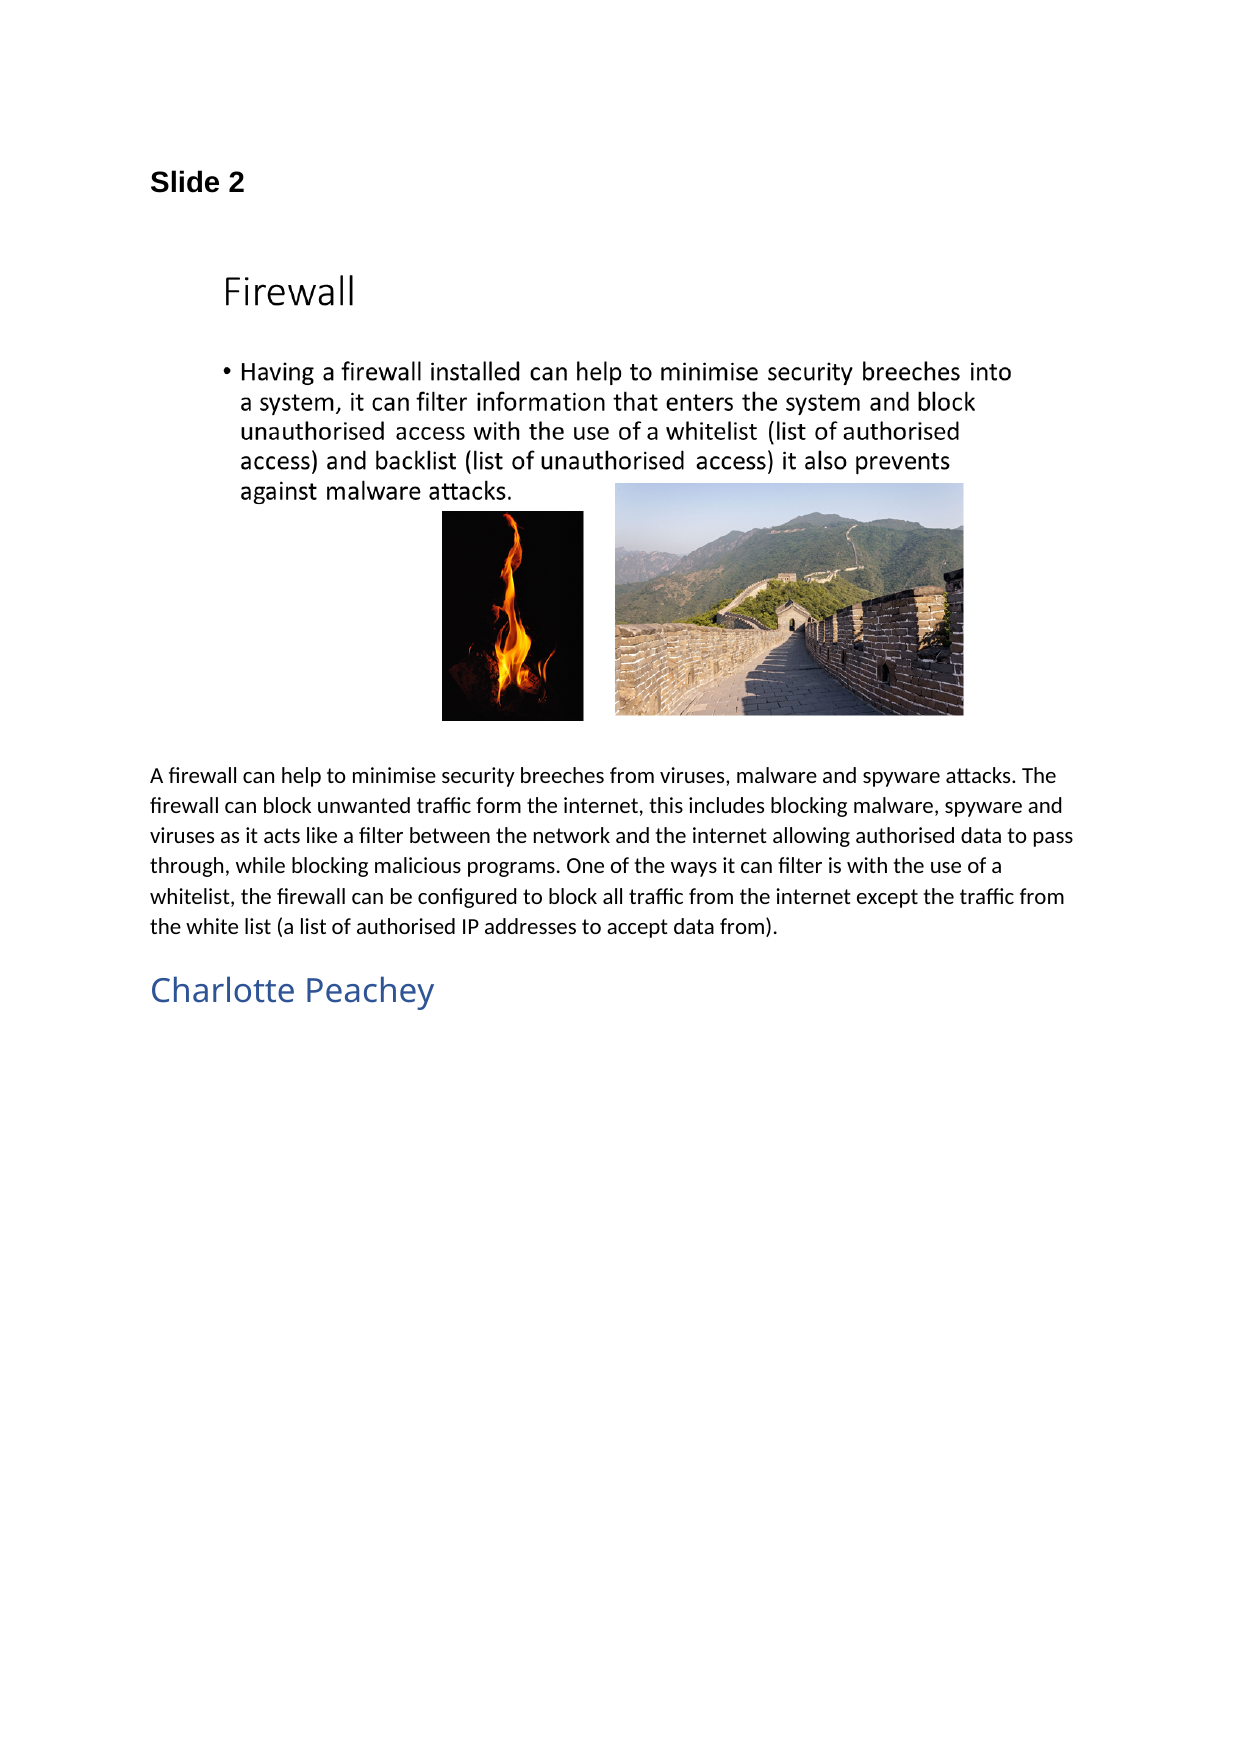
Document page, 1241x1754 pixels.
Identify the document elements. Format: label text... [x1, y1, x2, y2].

subtitle Charlotte Peachey [150, 967, 1090, 1013]
subtitle Slide 2 [150, 164, 1090, 198]
text A firewall can help to minimise security breeches from viruses, malware and spyware attacks. The firewall can block unwanted traffic form the internet, this includes blocking malware, spyware and viruses as it acts like a filter between the network and the internet allowing authorised data to pass through, while blocking malicious programs. One of the ways it can filter is with the use of a whitelist, the firewall can be configured to block all traffic from the internet except the traffic from the white list (a list of authorised IP addresses to accept data from). [150, 761, 1090, 940]
picture [150, 213, 1090, 743]
